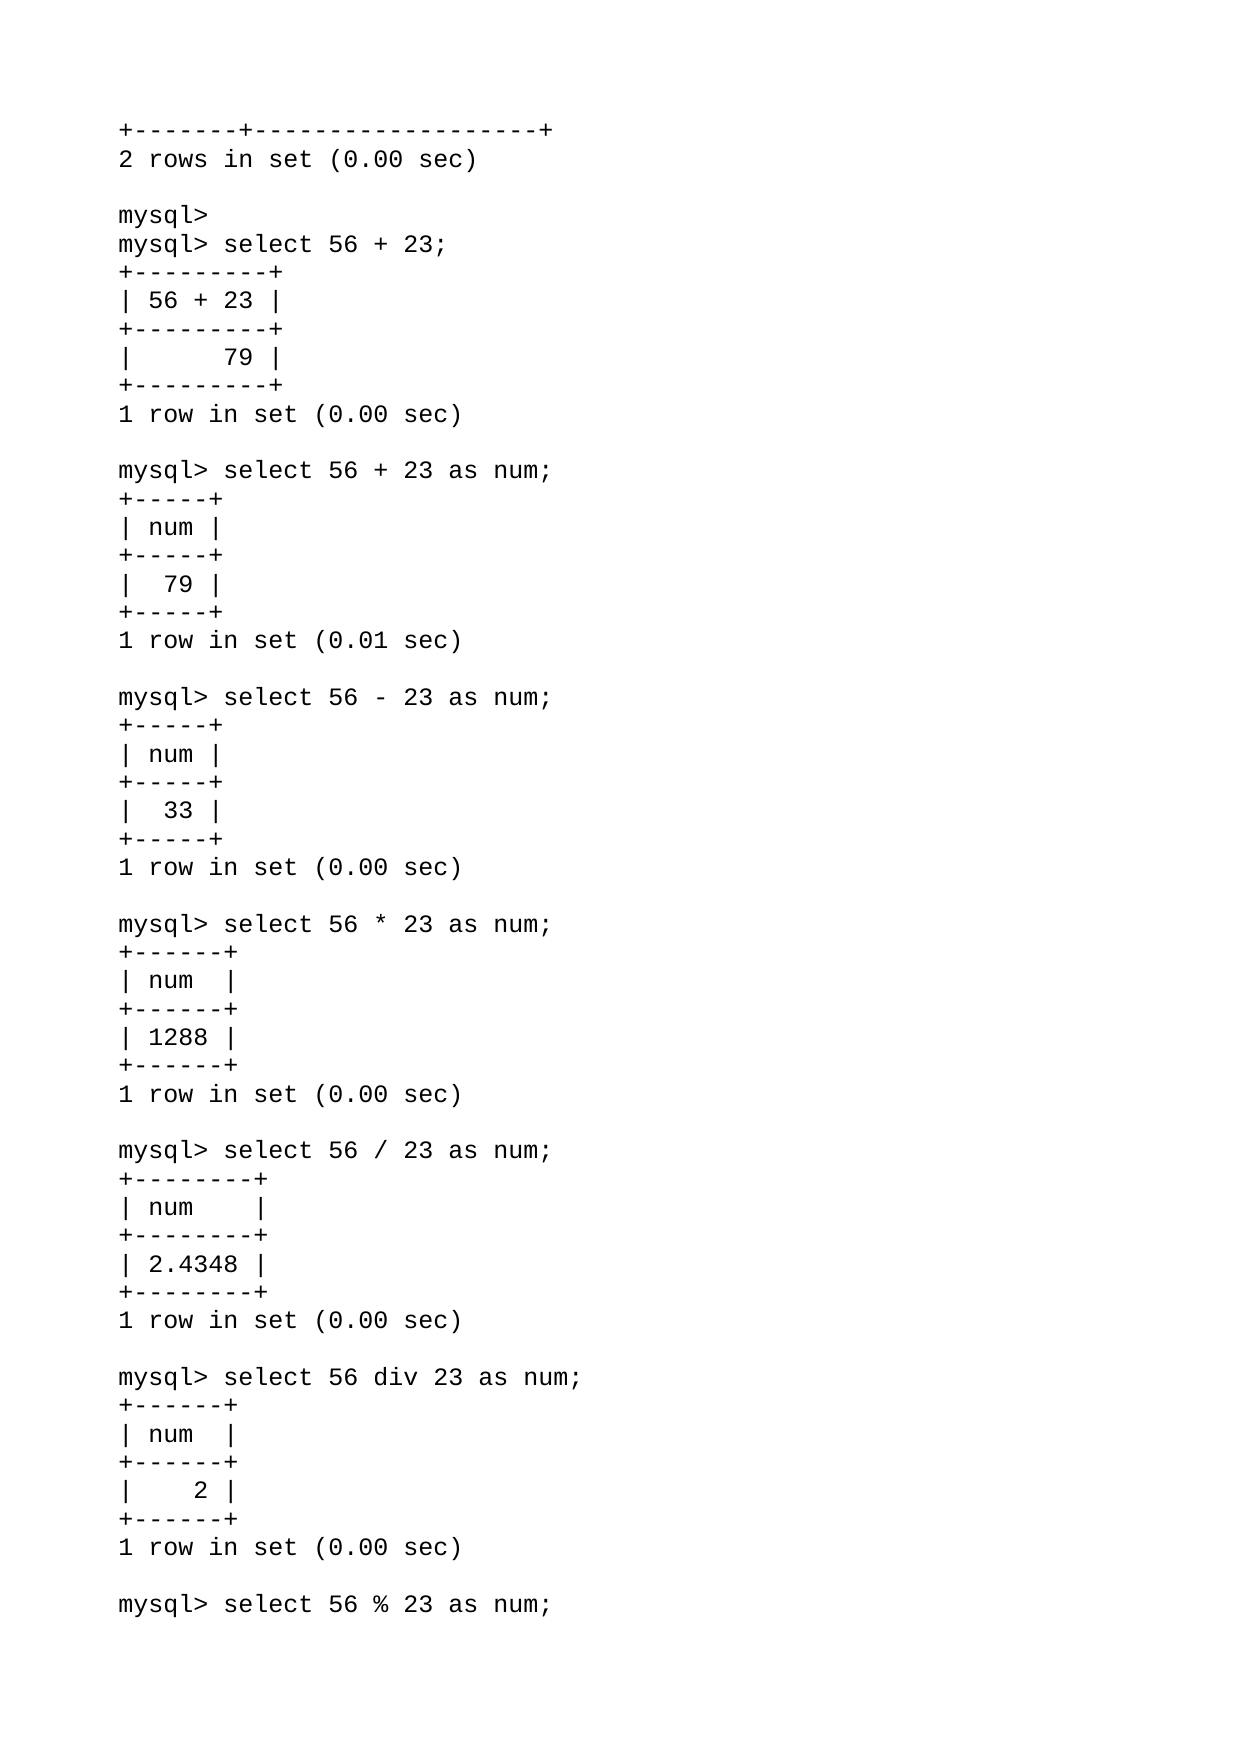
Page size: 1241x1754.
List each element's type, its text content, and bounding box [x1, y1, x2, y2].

text mysql> select 56 % 23 as num; [118, 1591, 1122, 1620]
text +------+ [118, 1506, 1122, 1535]
text | 56 + 23 | [118, 288, 1122, 316]
text +-------+-------------------+ [118, 118, 1122, 146]
text mysql> select 56 * 23 as num; [118, 911, 1122, 940]
text +-----+ [118, 713, 1122, 741]
text | 79 | [118, 345, 1122, 373]
text +---------+ [118, 316, 1122, 345]
text +------+ [118, 1053, 1122, 1081]
text mysql> select 56 div 23 as num; [118, 1365, 1122, 1393]
text +--------+ [118, 1223, 1122, 1251]
text 1 row in set (0.00 sec) [118, 855, 1122, 883]
text 1 row in set (0.00 sec) [118, 1308, 1122, 1336]
text 2 rows in set (0.00 sec) [118, 146, 1122, 175]
text +------+ [118, 1393, 1122, 1421]
text mysql> select 56 / 23 as num; [118, 1138, 1122, 1166]
text +------+ [118, 996, 1122, 1025]
text 1 row in set (0.00 sec) [118, 1535, 1122, 1563]
text | num | [118, 741, 1122, 770]
text mysql> select 56 - 23 as num; [118, 685, 1122, 713]
text | num | [118, 1195, 1122, 1223]
text mysql> select 56 + 23; [118, 231, 1122, 260]
text +-----+ [118, 486, 1122, 515]
text +--------+ [118, 1166, 1122, 1195]
text +---------+ [118, 260, 1122, 288]
text | 1288 | [118, 1025, 1122, 1053]
text | num | [118, 968, 1122, 996]
text | 2 | [118, 1478, 1122, 1506]
text 1 row in set (0.00 sec) [118, 1081, 1122, 1110]
text +-----+ [118, 826, 1122, 855]
text +-----+ [118, 600, 1122, 628]
text | 33 | [118, 798, 1122, 826]
text +------+ [118, 1450, 1122, 1478]
text +-----+ [118, 770, 1122, 798]
text mysql> select 56 + 23 as num; [118, 458, 1122, 486]
text +------+ [118, 940, 1122, 968]
text | 79 | [118, 571, 1122, 600]
text +---------+ [118, 373, 1122, 401]
text | num | [118, 1421, 1122, 1450]
text +-----+ [118, 543, 1122, 571]
text | 2.4348 | [118, 1251, 1122, 1280]
text 1 row in set (0.00 sec) [118, 401, 1122, 430]
text +--------+ [118, 1280, 1122, 1308]
text | num | [118, 515, 1122, 543]
text mysql> [118, 203, 1122, 231]
text 1 row in set (0.01 sec) [118, 628, 1122, 656]
